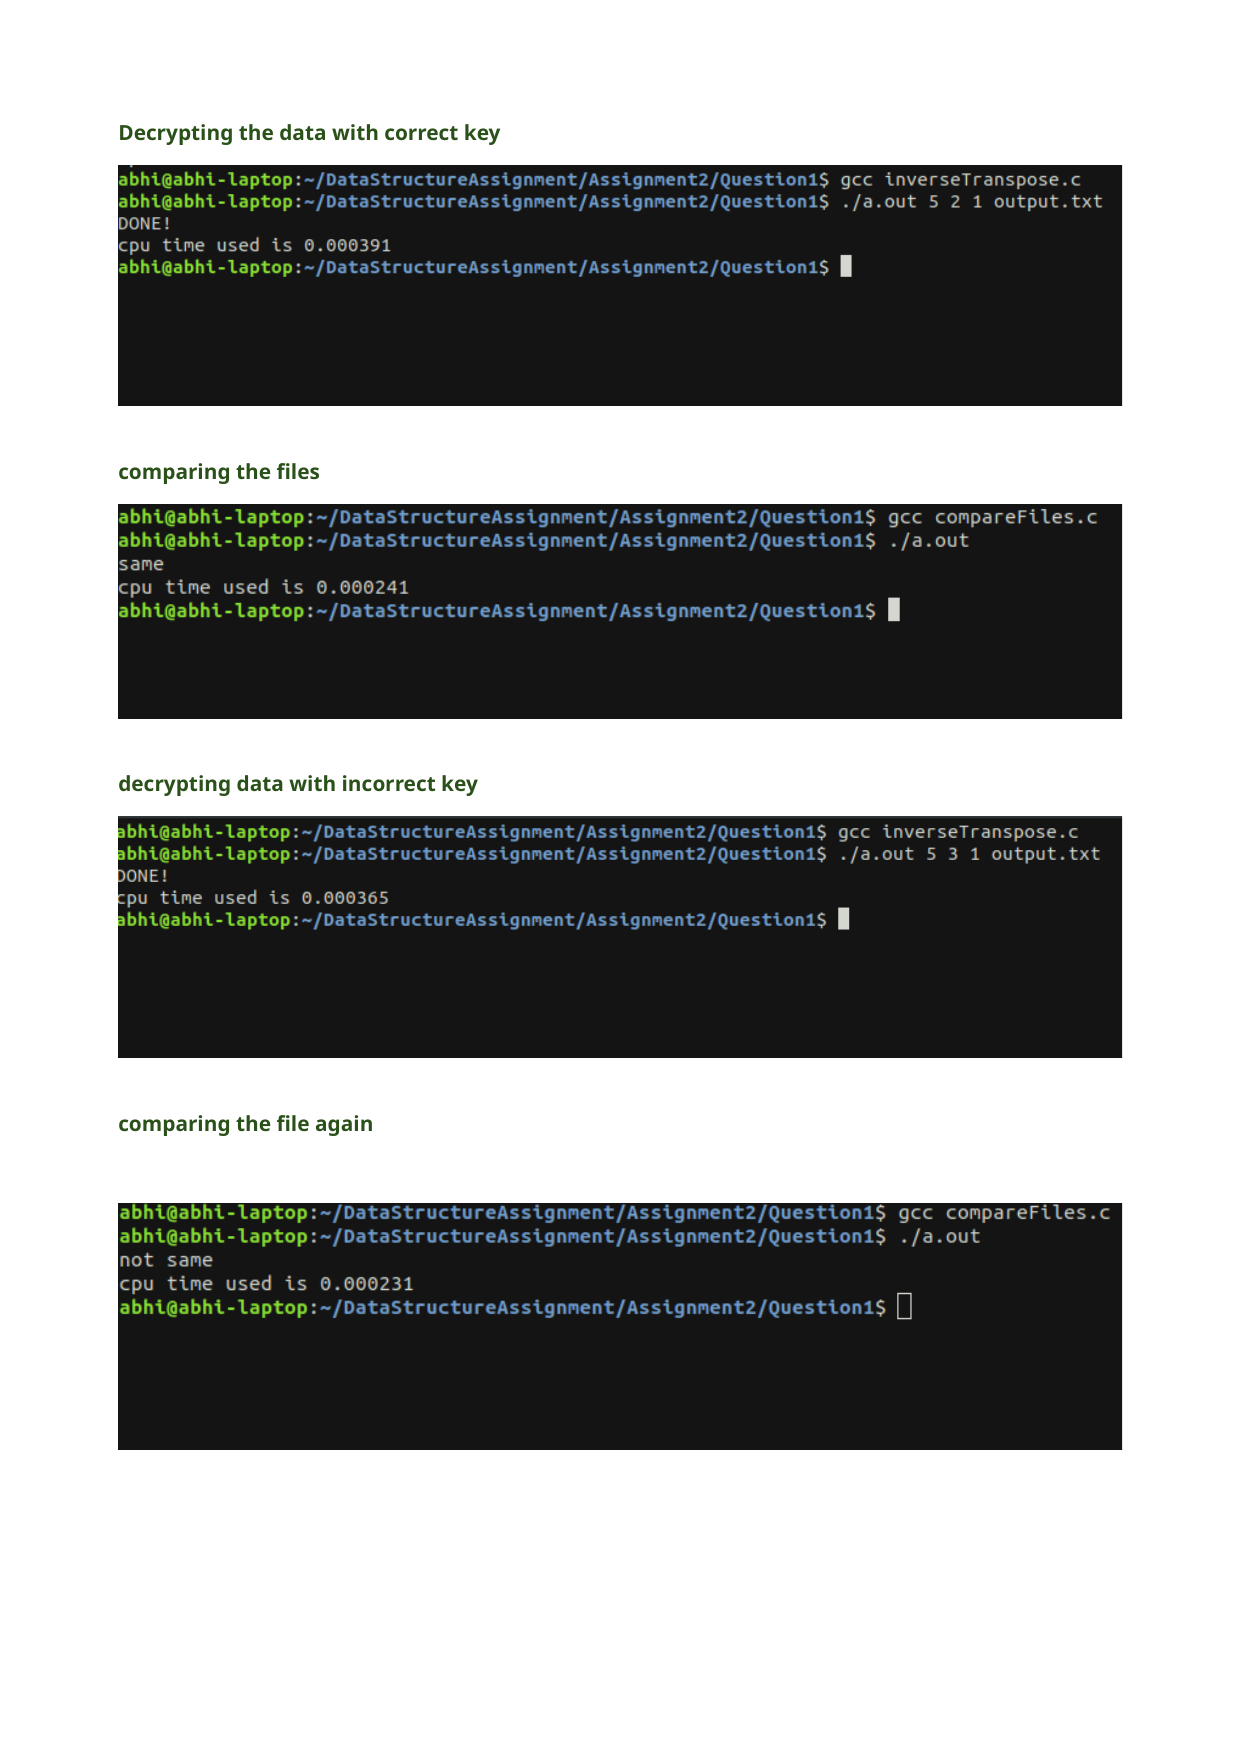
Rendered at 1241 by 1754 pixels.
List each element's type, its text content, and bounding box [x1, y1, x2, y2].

picture [118, 816, 1123, 1058]
picture [118, 165, 1123, 406]
text Decrypting the data with correct key [118, 118, 1122, 147]
text comparing the files [118, 457, 1122, 486]
text decrypting data with incorrect key [118, 769, 1122, 798]
text comparing the file again [118, 1109, 1122, 1137]
picture [118, 1203, 1123, 1450]
picture [118, 504, 1123, 719]
